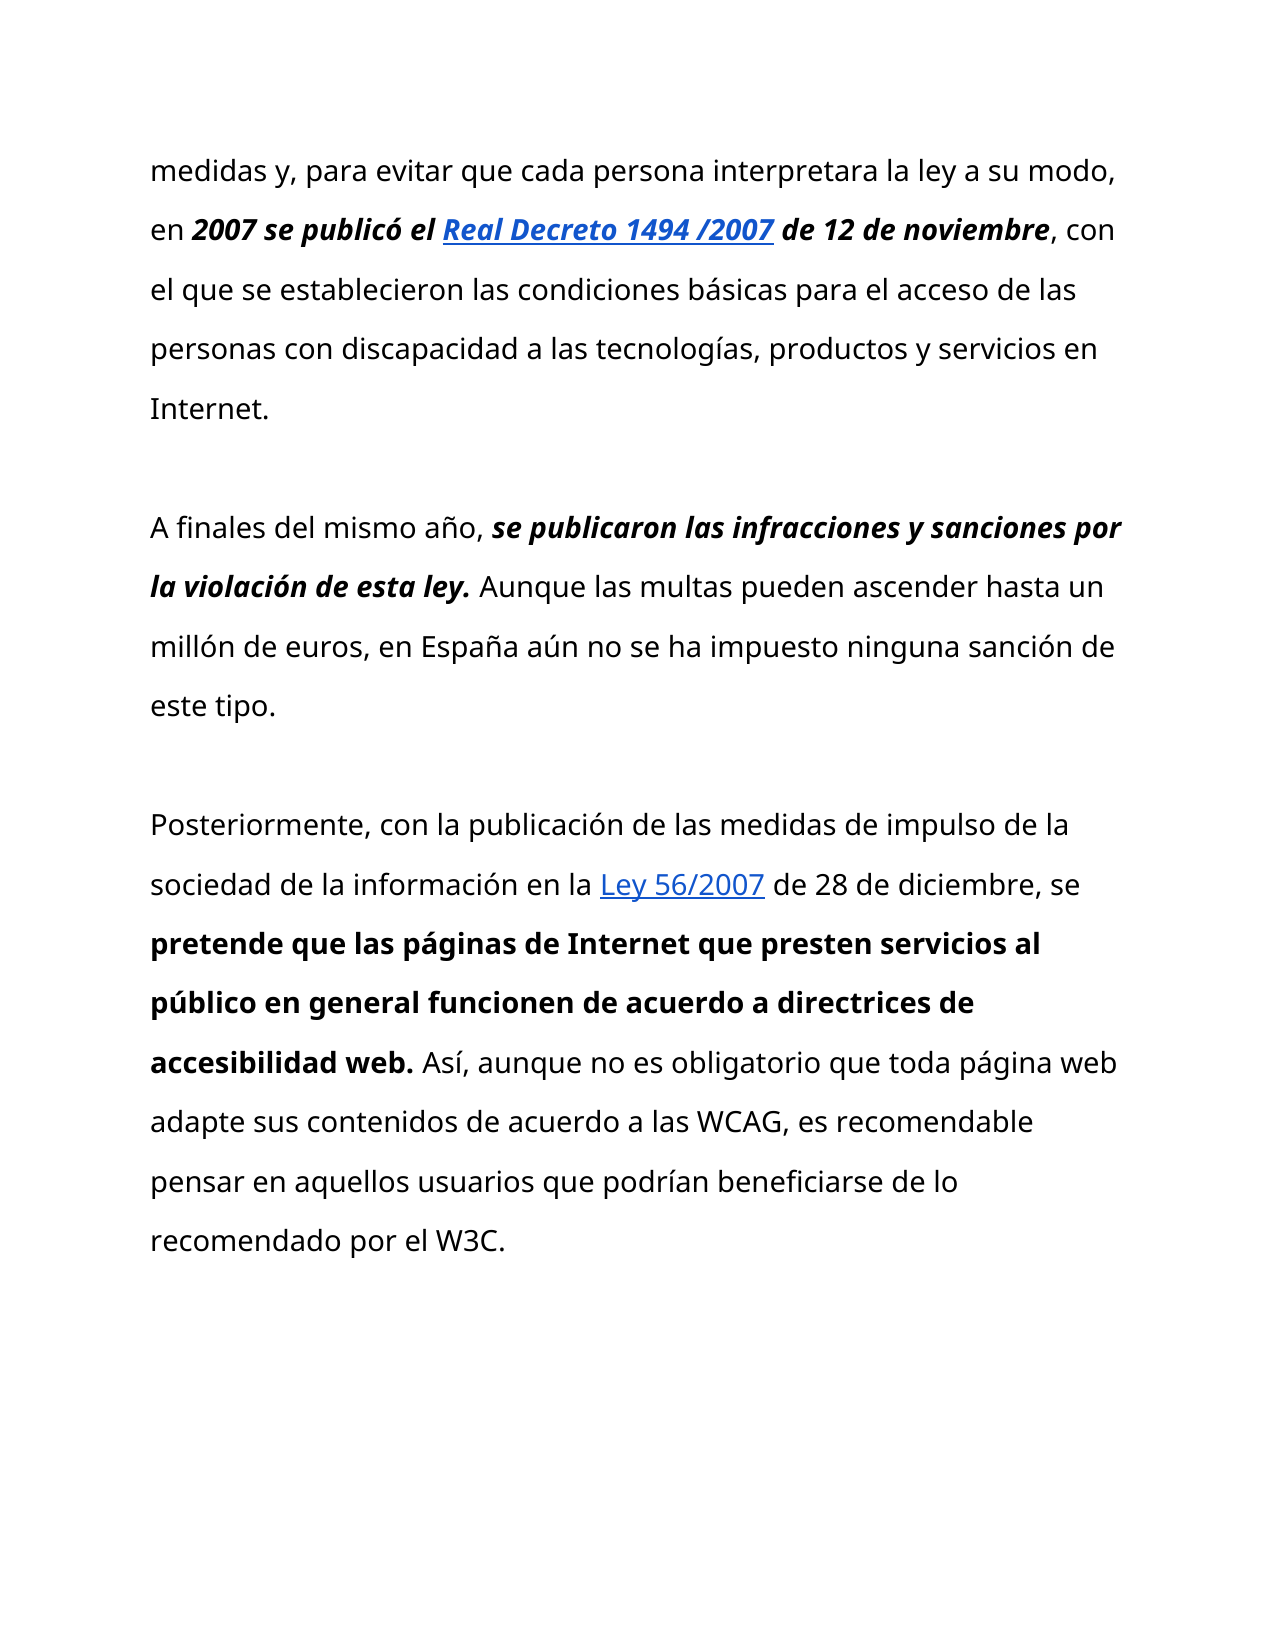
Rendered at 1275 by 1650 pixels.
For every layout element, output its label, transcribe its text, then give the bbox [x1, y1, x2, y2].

text medidas y, para evitar que cada persona interpretara la ley a su modo, en 2007 se publicó el Real Decreto 1494 /2007 de 12 de noviembre, con el que se establecieron las condiciones básicas para el acceso de las personas con discapacidad a las tecnologías, productos y servicios en Internet. [150, 150, 1125, 428]
text Posteriormente, con la publicación de las medidas de impulso de la sociedad de la información en la Ley 56/2007 de 28 de diciembre, se pretende que las páginas de Internet que presten servicios al público en general funcionen de acuerdo a directrices de accesibilidad web. Así, aunque no es obligatorio que toda página web adapte sus contenidos de acuerdo a las WCAG, es recomendable pensar en aquellos usuarios que podrían beneficiarse de lo recomendado por el W3C. [150, 804, 1125, 1260]
text A finales del mismo año, se publicaron las infracciones y sanciones por la violación de esta ley. Aunque las multas pueden ascender hasta un millón de euros, en España aún no se ha impuesto ninguna sanción de este tipo. [150, 507, 1125, 725]
